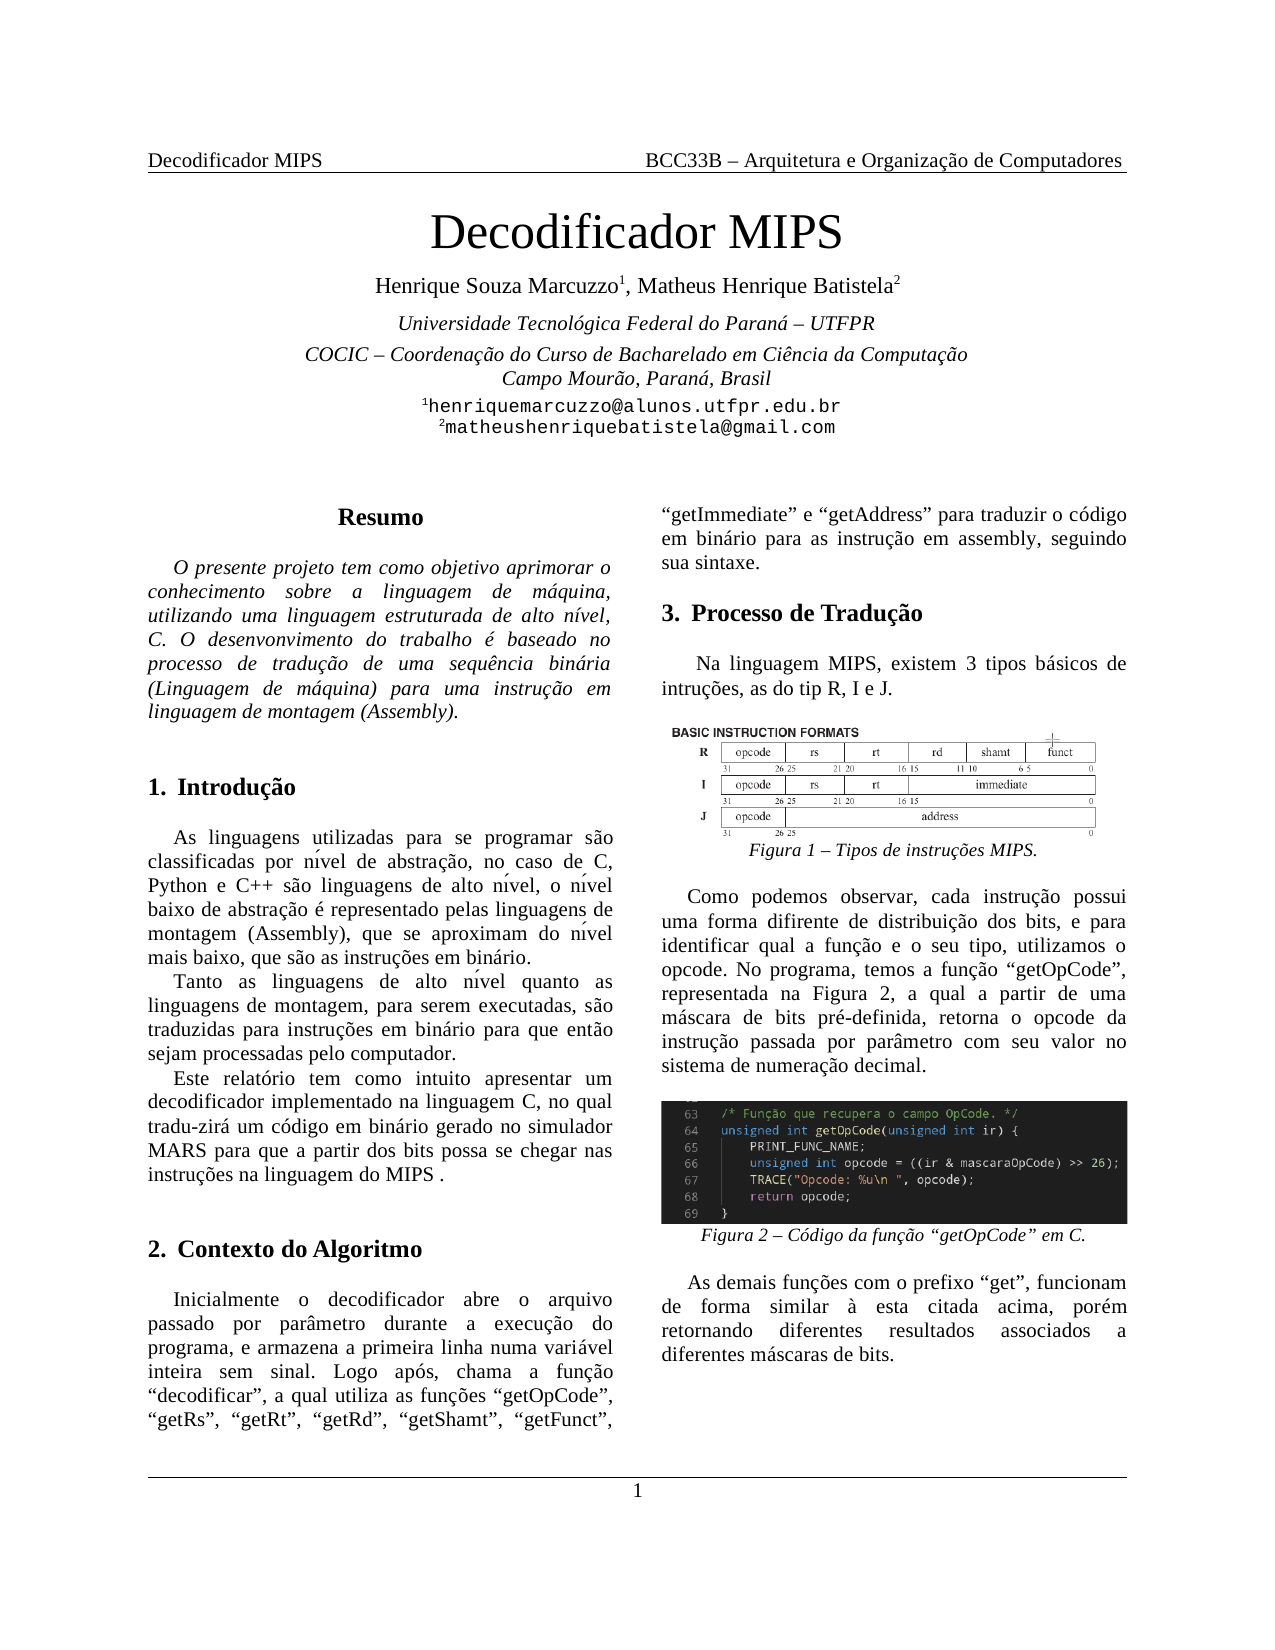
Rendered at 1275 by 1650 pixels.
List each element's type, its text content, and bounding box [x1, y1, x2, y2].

text Universidade Tecnológica Federal do Paraná – UTFPR [148, 311, 1127, 335]
text Figura 1 – Tipos de instruções MIPS. [661, 839, 1127, 860]
text COCIC – Coordenação do Curso de Bacharelado em Ciência da Computação Campo Mourão, Paraná, Brasil [148, 342, 1127, 390]
text Inicialmente o decodificador abre o arquivo passado por parâmetro durante a execução do programa, e armazena a primeira linha numa variável inteira sem sinal. Logo após, chama a função “decodificar”, a qual utiliza as funções “getOpCode”, “getRs”, “getRt”, “getRd”, “getShamt”, “getFunct”, [148, 1287, 613, 1431]
text Este relatório tem como intuito apresentar um decodificador implementado na linguagem C, no qual tradu-zirá um código em binário gerado no simulador MARS para que a partir dos bits possa se chegar nas instruções na linguagem do MIPS . [148, 1065, 613, 1186]
picture [661, 723, 1128, 839]
text As demais funções com o prefixo “get”, funcionam de forma similar à esta citada acima, porém retornando diferentes resultados associados a diferentes máscaras de bits. [661, 1270, 1127, 1366]
text As linguagens utilizadas para se programar são classificadas por nı́vel de abstração, no caso de C, Python e C++ são linguagens de alto nı́vel, o nı́vel baixo de abstração é representado pelas linguagens de montagem (Assembly), que se aproximam do nı́vel mais baixo, que são as instruções em binário. [148, 825, 613, 969]
title Decodificador MIPS [148, 202, 1127, 260]
text Henrique Souza Marcuzzo1, Matheus Henrique Batistela2 [148, 272, 1127, 299]
picture [661, 1101, 1128, 1224]
text O presente projeto tem como objetivo aprimorar o conhecimento sobre a linguagem de máquina, utilizando uma linguagem estruturada de alto nível, C. O desenvonvimento do trabalho é baseado no processo de tradução de uma sequência binária (Linguagem de máquina) para uma instrução em linguagem de montagem (Assembly). [148, 555, 613, 723]
text Tanto as linguagens de alto nı́vel quanto as linguagens de montagem, para serem executadas, são traduzidas para instruções em binário para que então sejam processadas pelo computador. [148, 969, 613, 1065]
subtitle Processo de Tradução [661, 598, 1127, 627]
text Como podemos observar, cada instrução possui uma forma difirente de distribuição dos bits, e para identificar qual a função e o seu tipo, utilizamos o opcode. No programa, temos a função “getOpCode”, representada na Figura 2, a qual a partir de uma máscara de bits pré-definida, retorna o opcode da instrução passada por parâmetro com seu valor no sistema de numeração decimal. [661, 884, 1127, 1077]
text 1henriquemarcuzzo@alunos.utfpr.edu.br 2matheushenriquebatistela@gmail.com [148, 396, 1127, 460]
title Resumo [148, 502, 613, 531]
text Figura 2 – Código da função “getOpCode” em C. [661, 1224, 1127, 1246]
subtitle Introdução [148, 772, 613, 801]
subtitle Contexto do Algoritmo [148, 1234, 613, 1263]
text “getImmediate” e “getAddress” para traduzir o código em binário para as instrução em assembly, seguindo sua sintaxe. [661, 502, 1127, 574]
text Na linguagem MIPS, existem 3 tipos básicos de intruções, as do tip R, I e J. [661, 651, 1127, 699]
